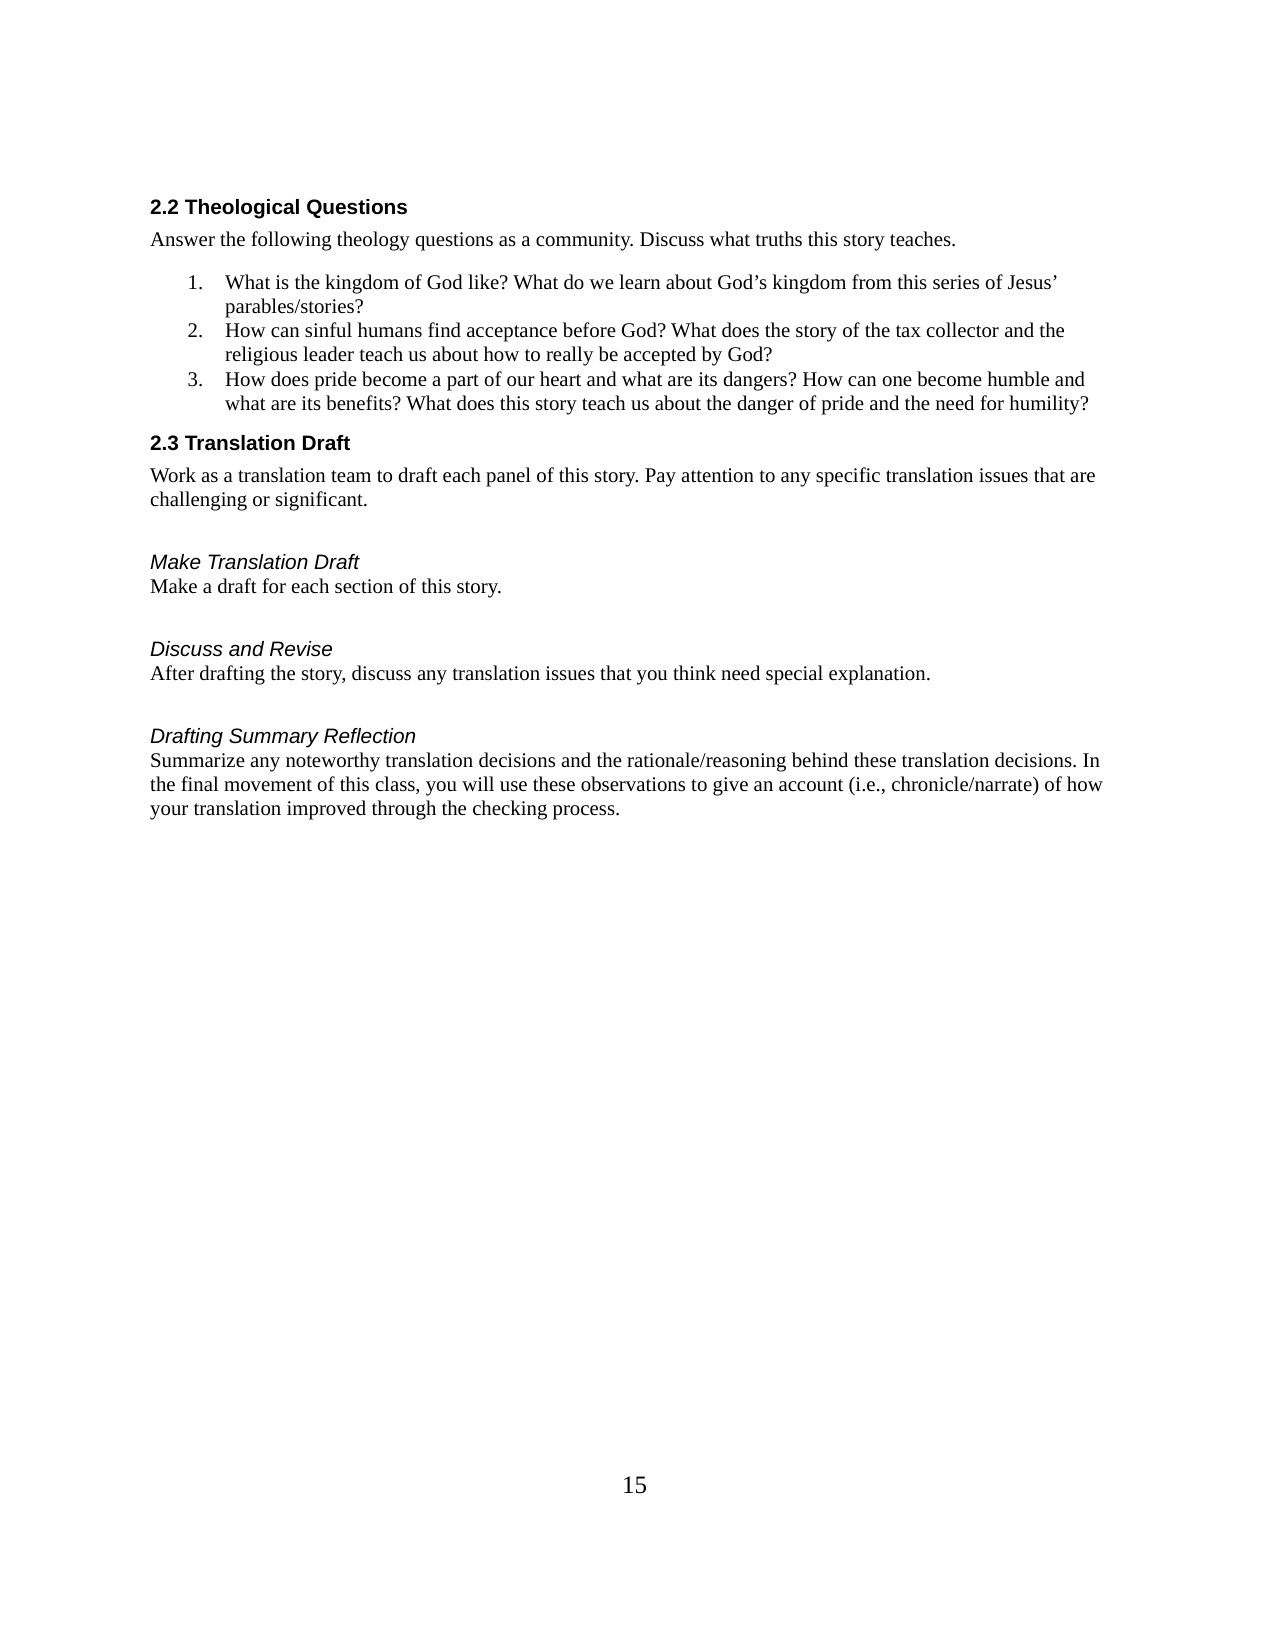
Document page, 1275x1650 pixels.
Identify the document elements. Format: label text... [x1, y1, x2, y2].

subtitle 2.2 Theological Questions [150, 195, 1125, 219]
subtitle 2.3 Translation Draft [150, 431, 1125, 455]
text Work as a translation team to draft each panel of this story. Pay attention to any specific translation issues that are challenging or significant. [150, 462, 1125, 511]
subtitle Discuss and Revise [150, 637, 1125, 661]
text Make a draft for each section of this story. [150, 573, 1125, 598]
text Summarize any noteworthy translation decisions and the rationale/reasoning behind these translation decisions. In the final movement of this class, you will use these observations to give an account (i.e., chronicle/narrate) of how your translation improved through the checking process. [150, 747, 1125, 820]
subtitle Make Translation Draft [150, 549, 1125, 573]
text After drafting the story, discuss any translation issues that you think need special explanation. [150, 661, 1125, 684]
list How does pride become a part of our heart and what are its dangers? How can one become humble and what are its benefits? What does this story teach us about the danger of pride and the need for humility? [187, 366, 1125, 414]
subtitle Drafting Summary Reflection [150, 723, 1125, 747]
text Answer the following theology questions as a community. Discuss what truths this story teaches. [150, 227, 1125, 251]
list What is the kingdom of God like? What do we learn about God’s kingdom from this series of Jesus’ parables/stories? [187, 270, 1125, 318]
list How can sinful humans find acceptance before God? What does the story of the tax collector and the religious leader teach us about how to really be accepted by God? [187, 318, 1125, 366]
